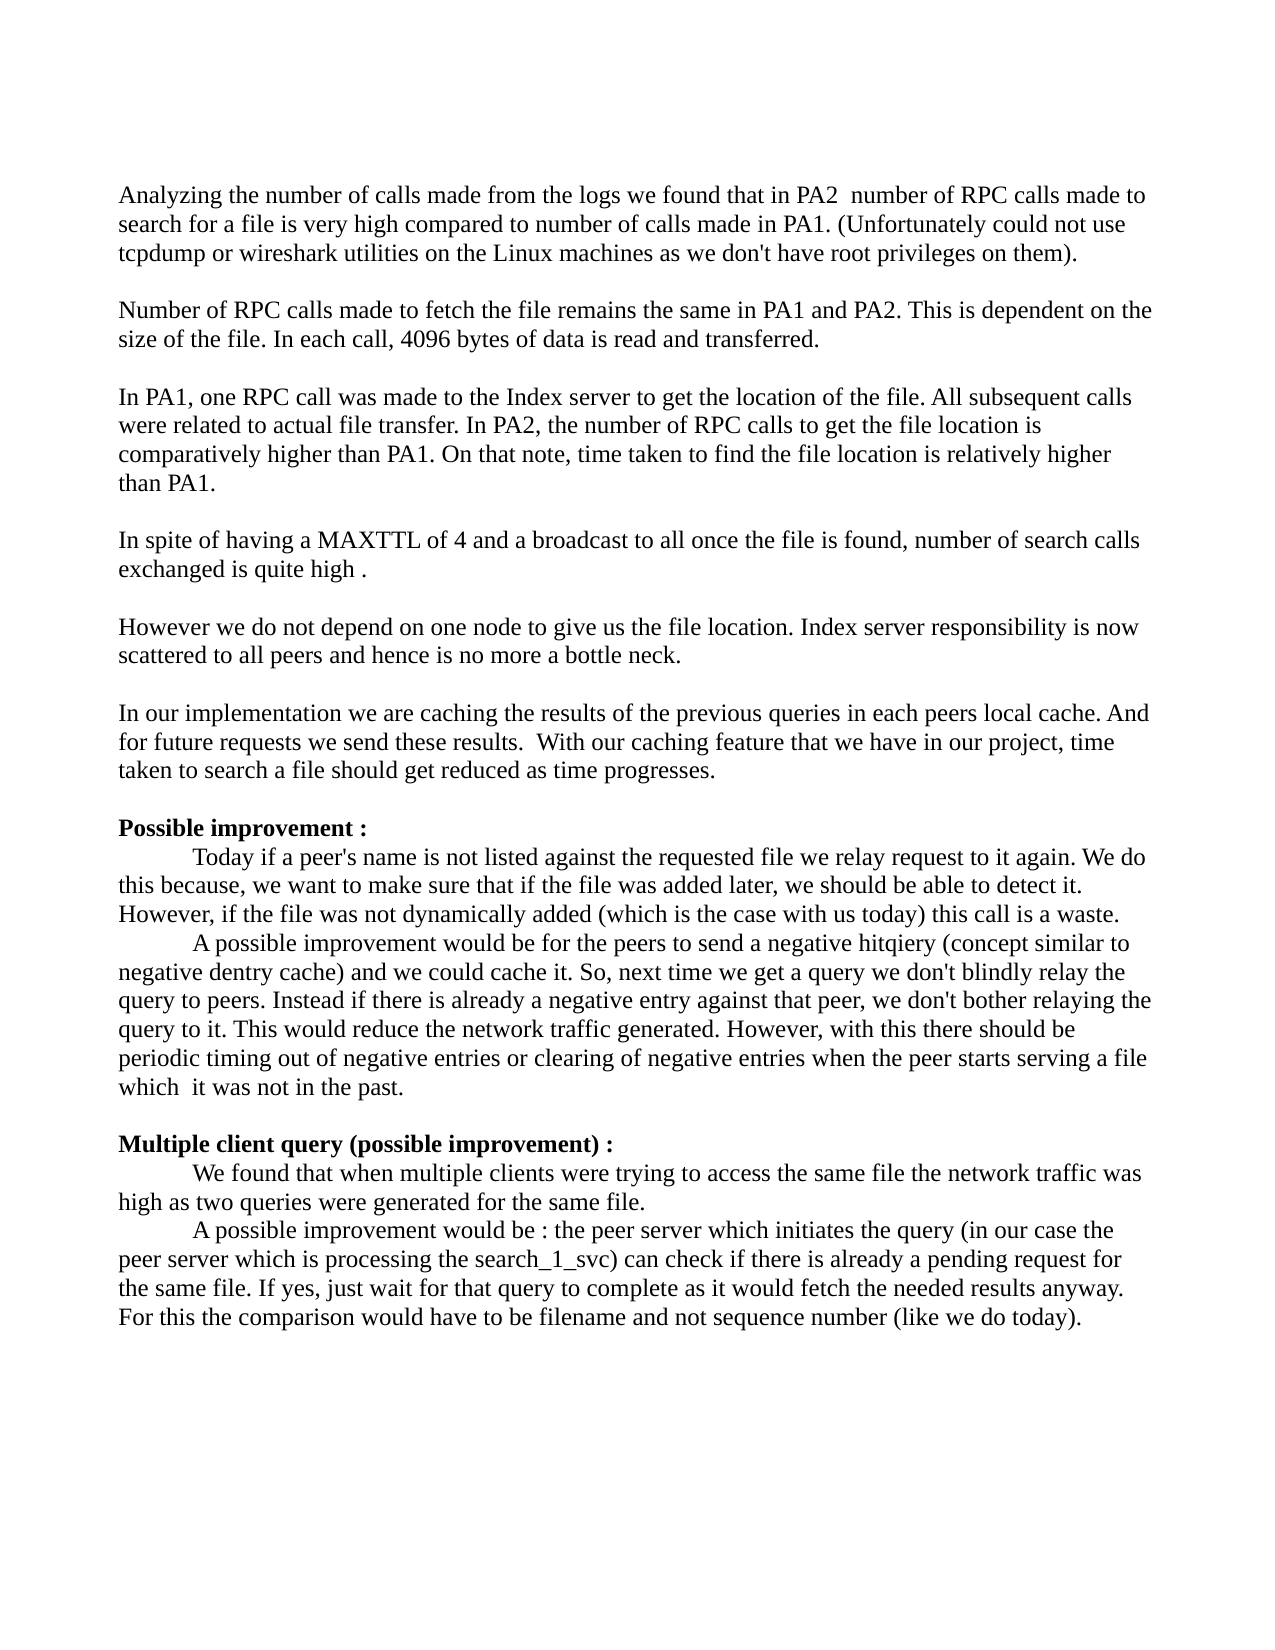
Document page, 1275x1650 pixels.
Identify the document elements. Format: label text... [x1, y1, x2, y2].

text Today if a peer's name is not listed against the requested file we relay request to it again. We do this because, we want to make sure that if the file was added later, we should be able to detect it. However, if the file was not dynamically added (which is the case with us today) this call is a waste. [118, 842, 1157, 928]
text However we do not depend on one node to give us the file location. Index server responsibility is now scattered to all peers and hence is no more a bottle neck. [118, 612, 1157, 669]
text A possible improvement would be : the peer server which initiates the query (in our case the peer server which is processing the search_1_svc) can check if there is already a pending request for the same file. If yes, just wait for that query to complete as it would fetch the needed results anyway. [118, 1215, 1157, 1302]
text For this the comparison would have to be filename and not sequence number (like we do today). [118, 1302, 1157, 1330]
text Number of RPC calls made to fetch the file remains the same in PA1 and PA2. This is dependent on the size of the file. In each call, 4096 bytes of data is read and transferred. [118, 295, 1157, 353]
text Multiple client query (possible improvement) : [118, 1129, 1157, 1158]
text In our implementation we are caching the results of the previous queries in each peers local cache. And for future requests we send these results. With our caching feature that we have in our project, time taken to search a file should get reduced as time progresses. Possible improvement : [118, 698, 1157, 842]
text Analyzing the number of calls made from the logs we found that in PA2 number of RPC calls made to search for a file is very high compared to number of calls made in PA1. (Unfortunately could not use tcpdump or wireshark utilities on the Linux machines as we don't have root privileges on them). [118, 180, 1157, 267]
text A possible improvement would be for the peers to send a negative hitqiery (concept similar to negative dentry cache) and we could cache it. So, next time we get a query we don't blindly relay the query to peers. Instead if there is already a negative entry against that peer, we don't bother relaying the query to it. This would reduce the network traffic generated. However, with this there should be periodic timing out of negative entries or clearing of negative entries when the peer starts serving a file which it was not in the past. [118, 928, 1157, 1100]
text In PA1, one RPC call was made to the Index server to get the location of the file. All subsequent calls were related to actual file transfer. In PA2, the number of RPC calls to get the file location is comparatively higher than PA1. On that note, time taken to find the file location is relatively higher than PA1. [118, 382, 1157, 497]
text We found that when multiple clients were trying to access the same file the network traffic was high as two queries were generated for the same file. [118, 1158, 1157, 1215]
text In spite of having a MAXTTL of 4 and a broadcast to all once the file is found, number of search calls exchanged is quite high . [118, 525, 1157, 583]
